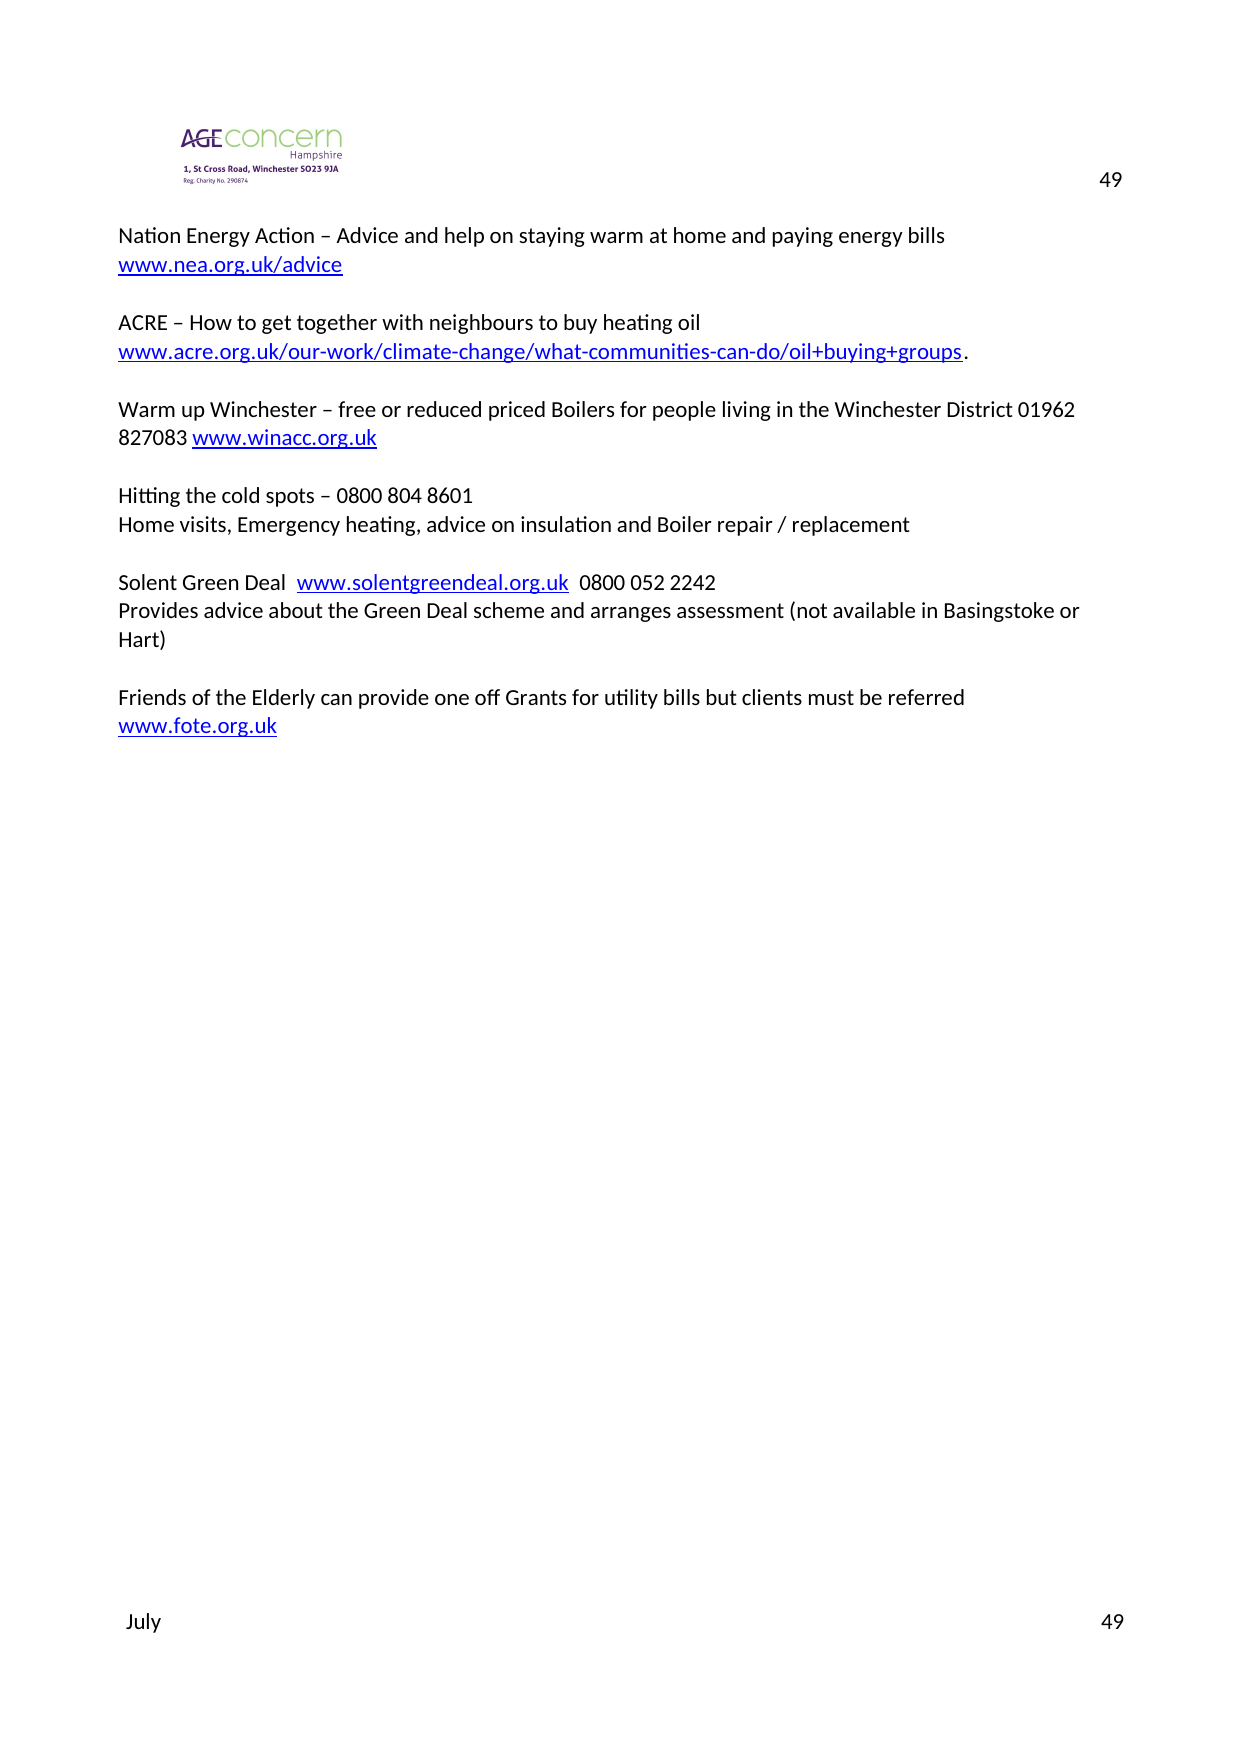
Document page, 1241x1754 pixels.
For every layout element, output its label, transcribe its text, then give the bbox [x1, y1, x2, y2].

text Nation Energy Action – Advice and help on staying warm at home and paying energy bills www.nea.org.uk/advice [118, 221, 1122, 278]
text www.acre.org.uk/our-work/climate-change/what-communities-can-do/oil+buying+groups. [118, 337, 1122, 365]
text ACRE – How to get together with neighbours to buy heating oil [118, 308, 1122, 337]
text Hitting the cold spots – 0800 804 8601 [118, 481, 1122, 510]
text Home visits, Emergency heating, advice on insulation and Boiler repair / replacement [118, 510, 1122, 538]
picture [178, 119, 345, 186]
text Friends of the Elderly can provide one off Grants for utility bills but clients must be referred www.fote.org.uk [118, 683, 1122, 740]
text Provides advice about the Green Deal scheme and arranges assessment (not available in Basingstoke or Hart) [118, 596, 1122, 653]
text Solent Green Deal www.solentgreendeal.org.uk 0800 052 2242 [118, 568, 1122, 596]
text Warm up Winchester – free or reduced priced Boilers for people living in the Winchester District 01962 827083 www.winacc.org.uk [118, 394, 1122, 452]
